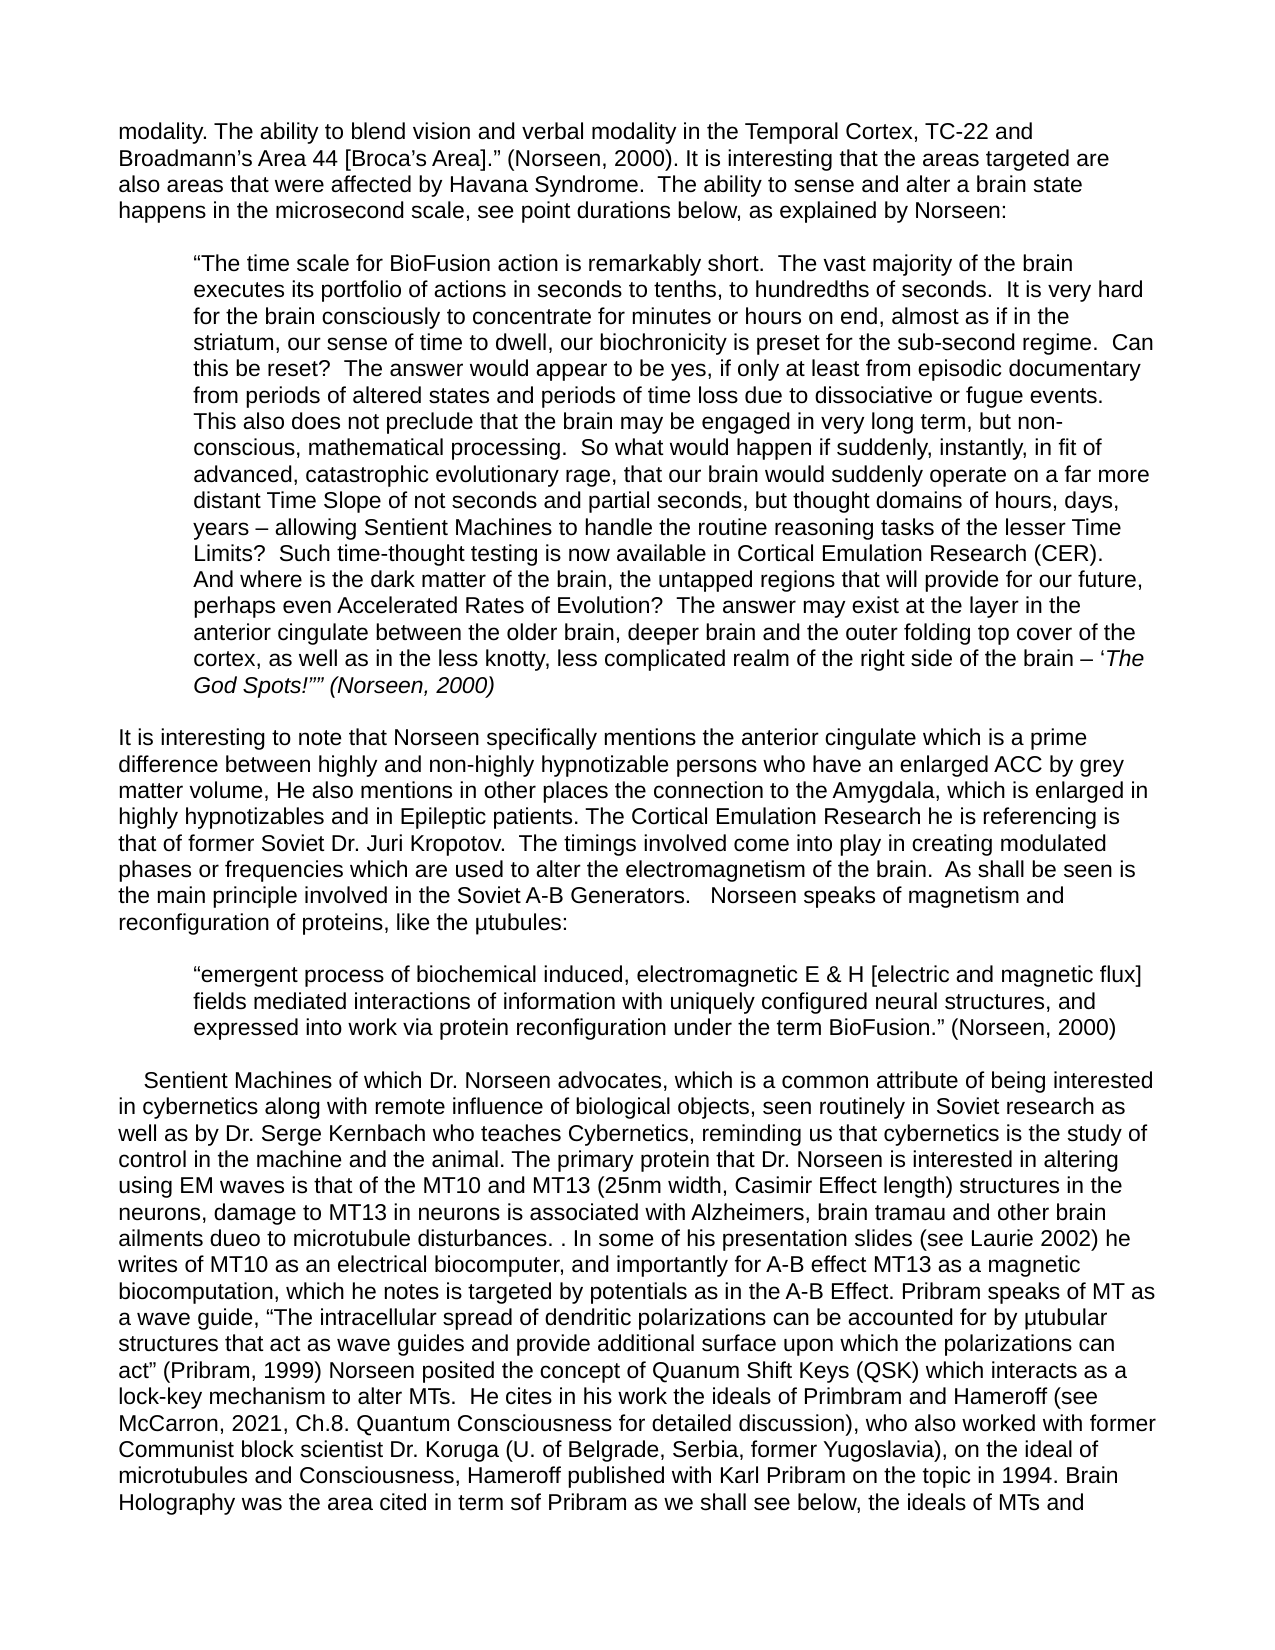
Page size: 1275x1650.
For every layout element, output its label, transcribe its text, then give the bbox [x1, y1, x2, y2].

text Sentient Machines of which Dr. Norseen advocates, which is a common attribute of being interested in cybernetics along with remote influence of biological objects, seen routinely in Soviet research as well as by Dr. Serge Kernbach who teaches Cybernetics, reminding us that cybernetics is the study of control in the machine and the animal. The primary protein that Dr. Norseen is interested in altering using EM waves is that of the MT10 and MT13 (25nm width, Casimir Effect length) structures in the neurons, damage to MT13 in neurons is associated with Alzheimers, brain tramau and other brain ailments dueo to microtubule disturbances. . In some of his presentation slides (see Laurie 2002) he writes of MT10 as an electrical biocomputer, and importantly for A-B effect MT13 as a magnetic biocomputation, which he notes is targeted by potentials as in the A-B Effect. Pribram speaks of MT as a wave guide, “The intracellular spread of dendritic polarizations can be accounted for by μtubular structures that act as wave guides and provide additional surface upon which the polarizations can act” (Pribram, 1999) Norseen posited the concept of Quanum Shift Keys (QSK) which interacts as a lock-key mechanism to alter MTs. He cites in his work the ideals of Primbram and Hameroff (see McCarron, 2021, Ch.8. Quantum Consciousness for detailed discussion), who also worked with former Communist block scientist Dr. Koruga (U. of Belgrade, Serbia, former Yugoslavia), on the ideal of microtubules and Consciousness, Hameroff published with Karl Pribram on the topic in 1994. Brain Holography was the area cited in term sof Pribram as we shall see below, the ideals of MTs and [118, 1067, 1157, 1515]
text modality. The ability to blend vision and verbal modality in the Temporal Cortex, TC-22 and Broadmann’s Area 44 [Broca’s Area].” (Norseen, 2000). It is interesting that the areas targeted are also areas that were affected by Havana Syndrome. The ability to sense and alter a brain state happens in the microsecond scale, see point durations below, as explained by Norseen: [118, 118, 1157, 223]
text It is interesting to note that Norseen specifically mentions the anterior cingulate which is a prime difference between highly and non-highly hypnotizable persons who have an enlarged ACC by grey matter volume, He also mentions in other places the connection to the Amygdala, which is enlarged in highly hypnotizables and in Epileptic patients. The Cortical Emulation Research he is referencing is that of former Soviet Dr. Juri Kropotov. The timings involved come into play in creating modulated phases or frequencies which are used to alter the electromagnetism of the brain. As shall be seen is the main principle involved in the Soviet A-B Generators. Norseen speaks of magnetism and reconfiguration of proteins, like the μtubules: [118, 724, 1157, 935]
text “emergent process of biochemical induced, electromagnetic E & H [electric and magnetic flux] fields mediated interactions of information with uniquely configured neural structures, and expressed into work via protein reconfiguration under the term BioFusion.” (Norseen, 2000) [193, 961, 1157, 1041]
text “The time scale for BioFusion action is remarkably short. The vast majority of the brain executes its portfolio of actions in seconds to tenths, to hundredths of seconds. It is very hard for the brain consciously to concentrate for minutes or hours on end, almost as if in the striatum, our sense of time to dwell, our biochronicity is preset for the sub-second regime. Can this be reset? The answer would appear to be yes, if only at least from episodic documentary from periods of altered states and periods of time loss due to dissociative or fugue events. This also does not preclude that the brain may be engaged in very long term, but non-conscious, mathematical processing. So what would happen if suddenly, instantly, in fit of advanced, catastrophic evolutionary rage, that our brain would suddenly operate on a far more distant Time Slope of not seconds and partial seconds, but thought domains of hours, days, years – allowing Sentient Machines to handle the routine reasoning tasks of the lesser Time Limits? Such time-thought testing is now available in Cortical Emulation Research (CER). And where is the dark matter of the brain, the untapped regions that will provide for our future, perhaps even Accelerated Rates of Evolution? The answer may exist at the layer in the anterior cingulate between the older brain, deeper brain and the outer folding top cover of the cortex, as well as in the less knotty, less complicated realm of the right side of the brain – ‘The God Spots!”” (Norseen, 2000) [193, 250, 1157, 698]
